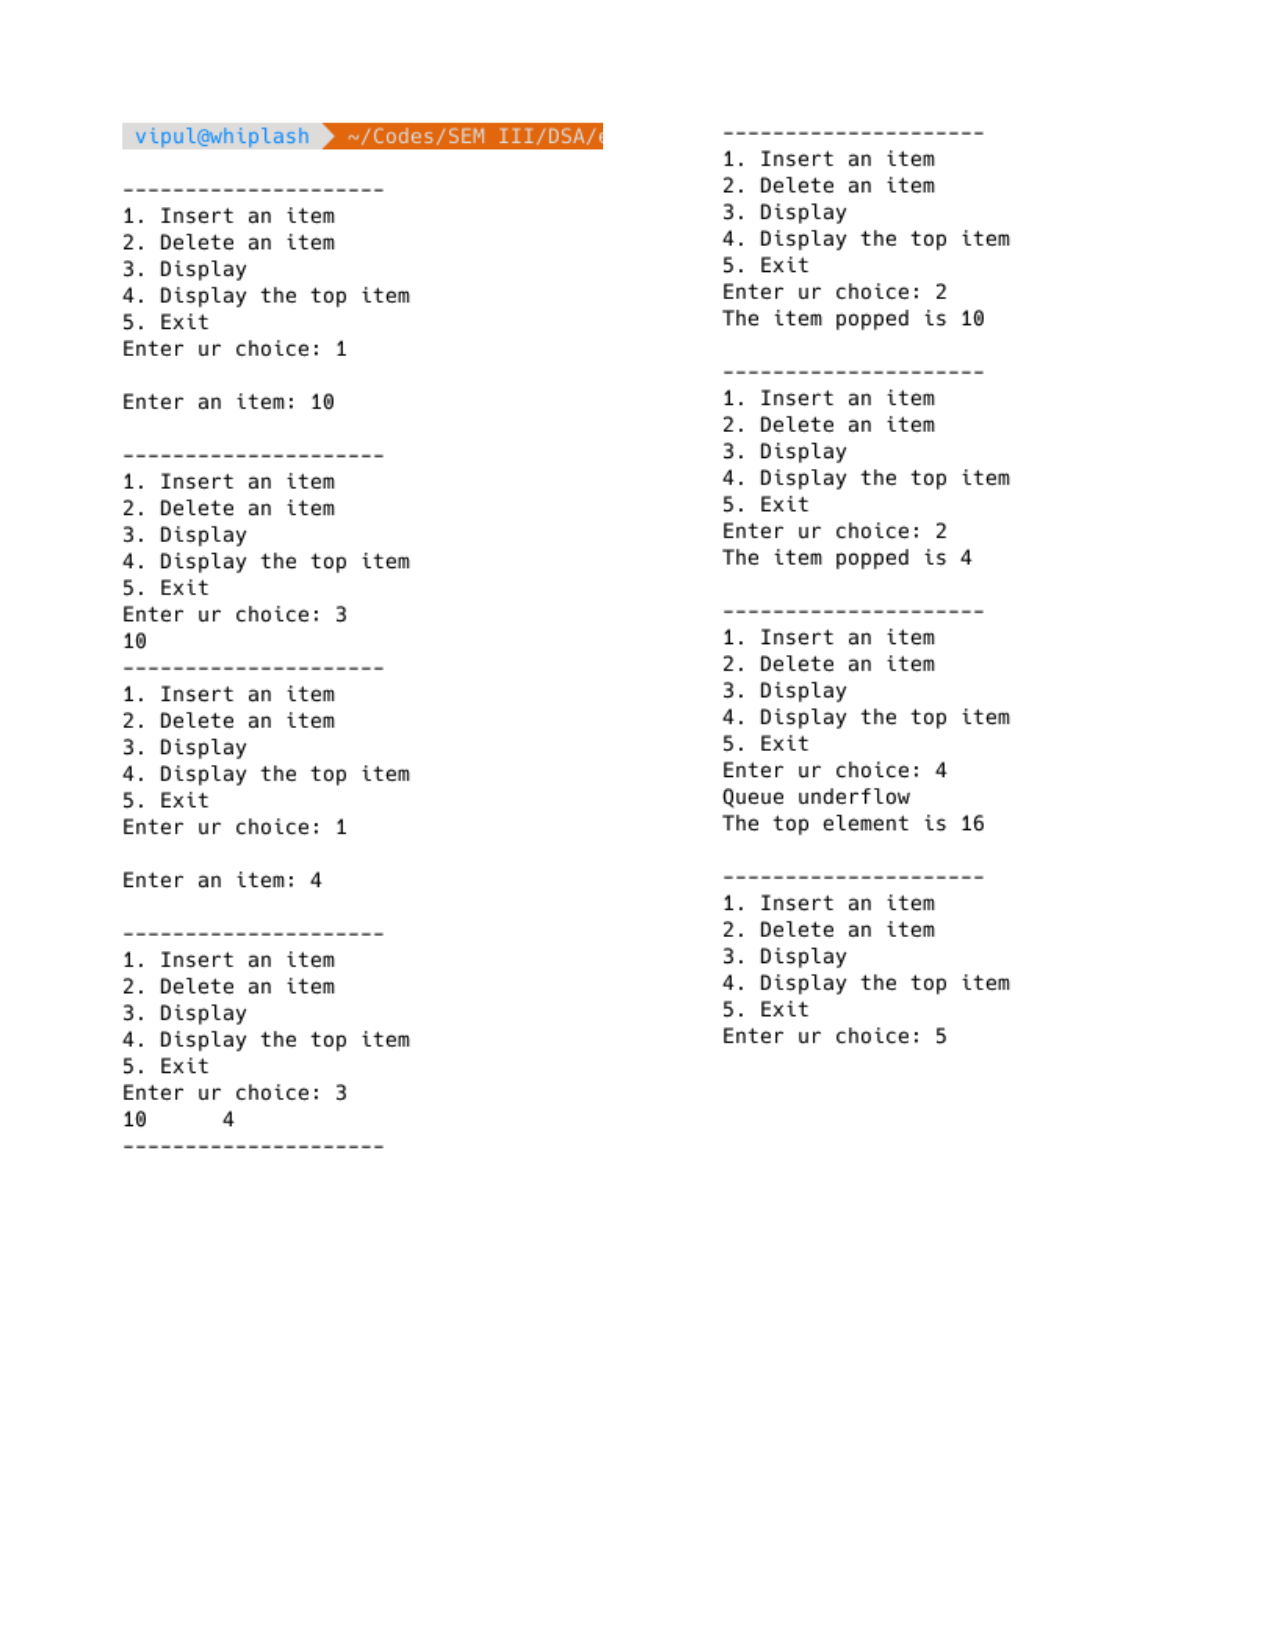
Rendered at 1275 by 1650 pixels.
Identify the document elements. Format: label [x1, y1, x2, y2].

picture [121, 120, 604, 1161]
picture [721, 124, 1029, 1048]
